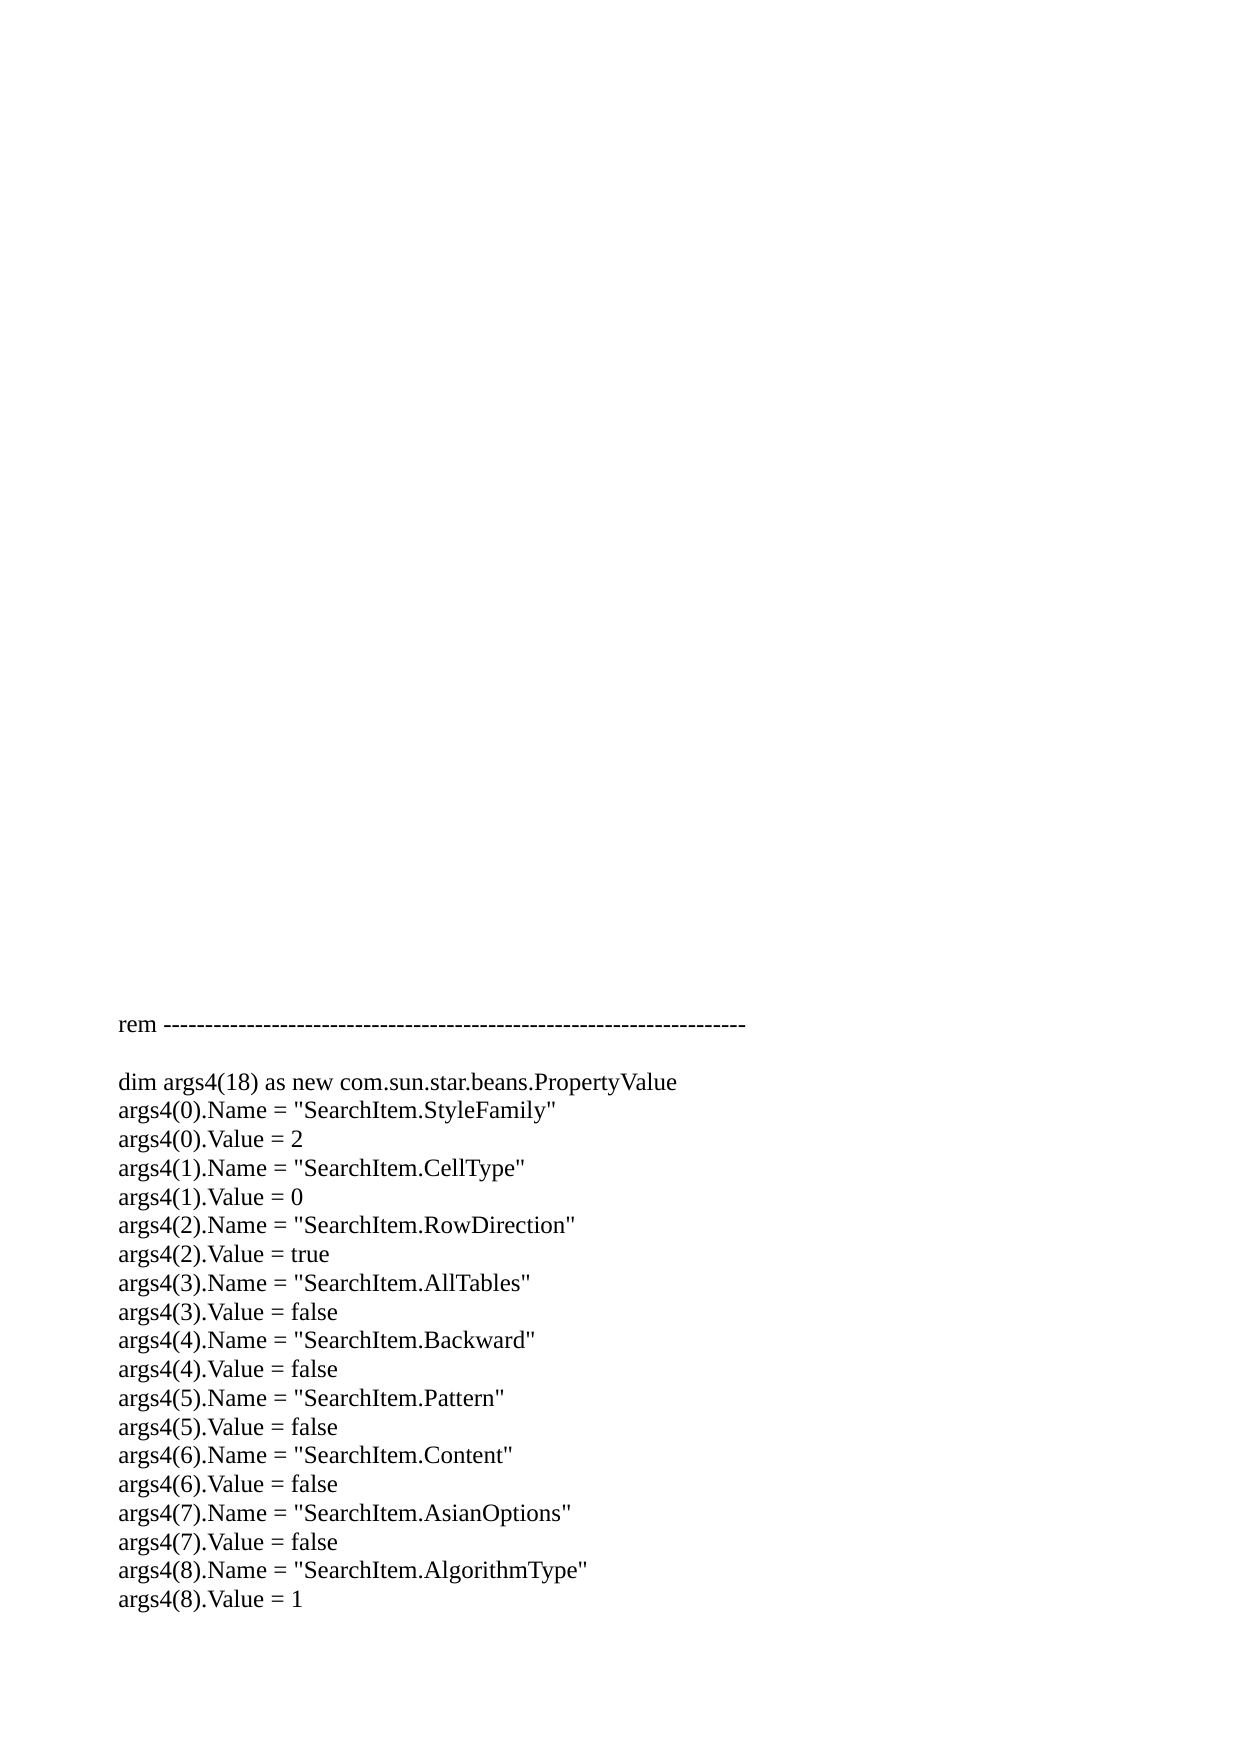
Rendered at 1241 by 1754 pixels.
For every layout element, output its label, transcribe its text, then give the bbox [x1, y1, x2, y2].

text args4(6).Value = false [118, 1469, 1122, 1498]
text args4(5).Value = false [118, 1412, 1122, 1441]
text args4(2).Name = "SearchItem.RowDirection" [118, 1211, 1122, 1239]
text args4(0).Name = "SearchItem.StyleFamily" [118, 1096, 1122, 1124]
text args4(4).Value = false [118, 1354, 1122, 1383]
text dim args4(18) as new com.sun.star.beans.PropertyValue [118, 1067, 1122, 1096]
text args4(8).Value = 1 [118, 1584, 1122, 1613]
text args4(7).Name = "SearchItem.AsianOptions" [118, 1498, 1122, 1527]
text args4(3).Value = false [118, 1297, 1122, 1326]
text args4(6).Name = "SearchItem.Content" [118, 1441, 1122, 1469]
text args4(1).Value = 0 [118, 1182, 1122, 1211]
text rem ---------------------------------------------------------------------- [118, 1009, 1122, 1038]
text args4(3).Name = "SearchItem.AllTables" [118, 1268, 1122, 1297]
text args4(4).Name = "SearchItem.Backward" [118, 1326, 1122, 1354]
text args4(0).Value = 2 [118, 1124, 1122, 1153]
text args4(1).Name = "SearchItem.CellType" [118, 1153, 1122, 1182]
text args4(5).Name = "SearchItem.Pattern" [118, 1383, 1122, 1412]
text args4(8).Name = "SearchItem.AlgorithmType" [118, 1556, 1122, 1584]
text args4(7).Value = false [118, 1527, 1122, 1556]
text args4(2).Value = true [118, 1239, 1122, 1268]
